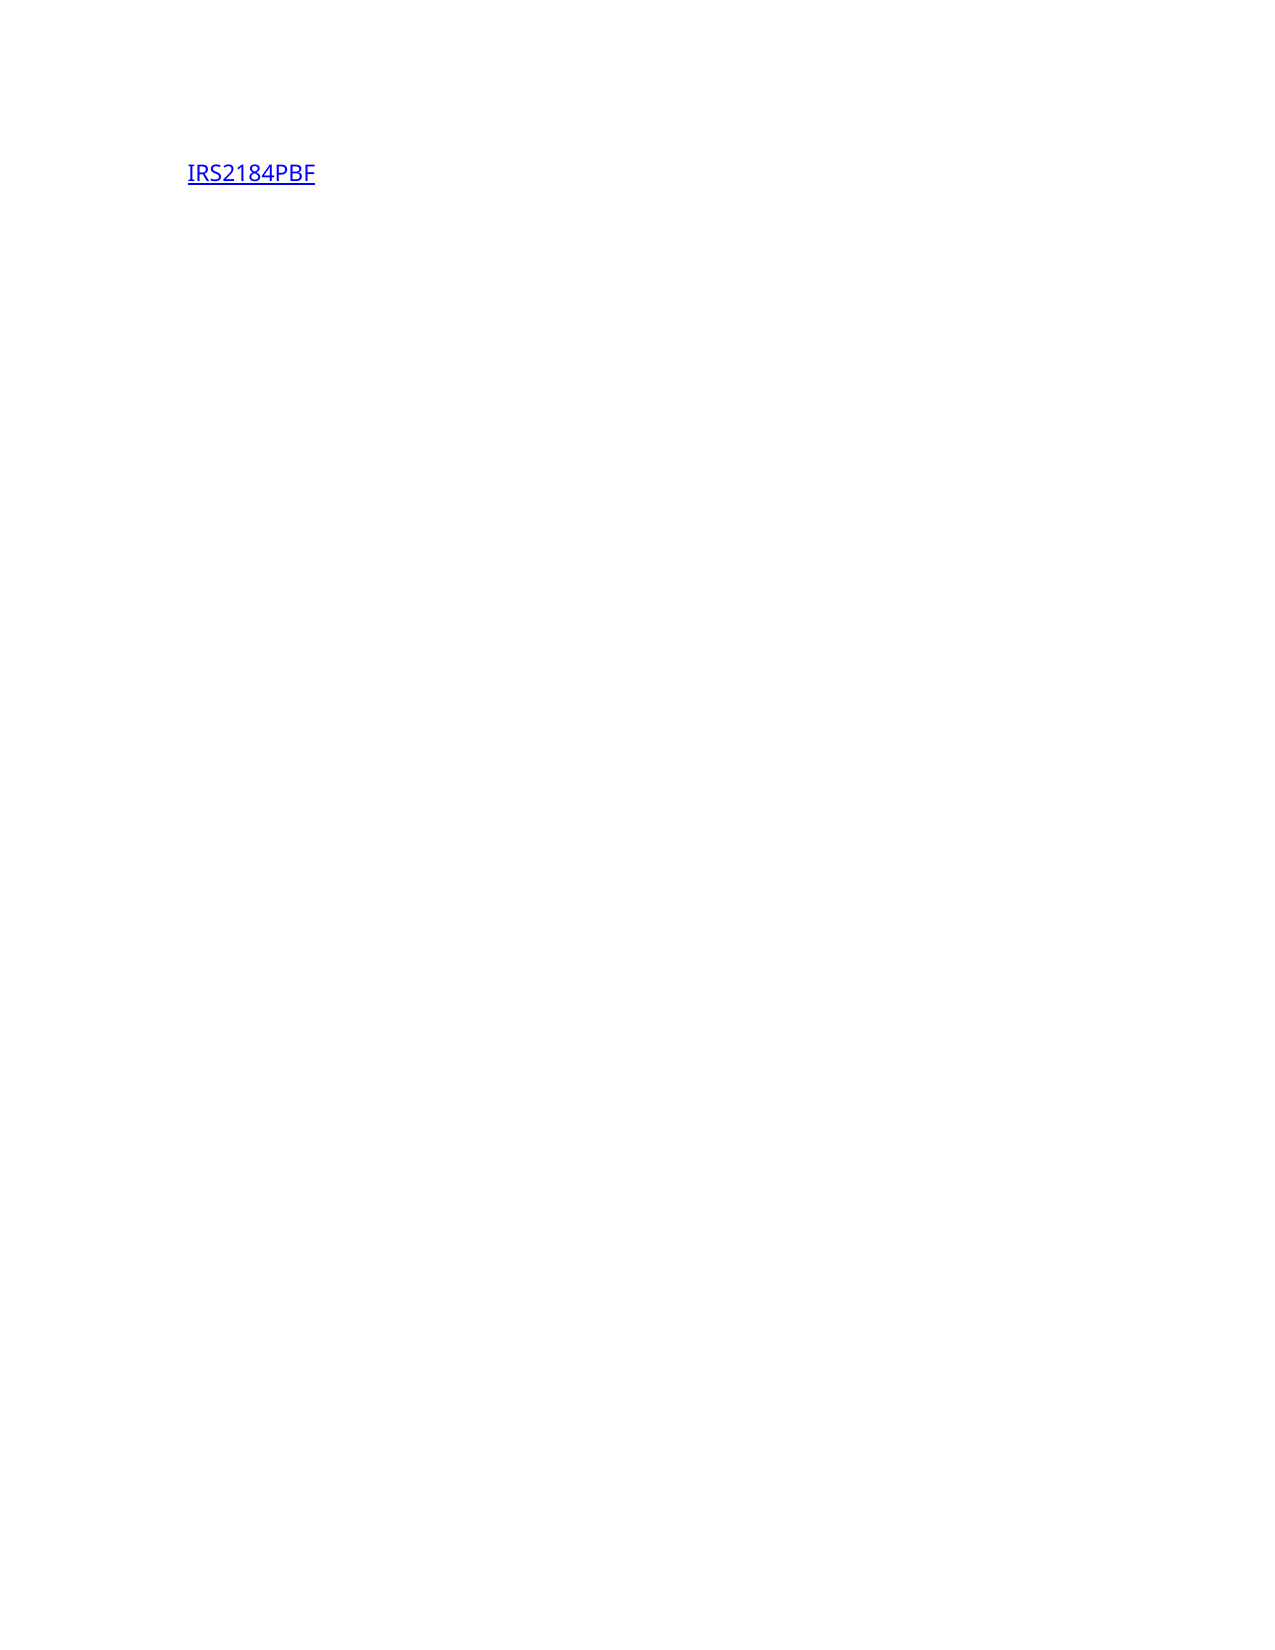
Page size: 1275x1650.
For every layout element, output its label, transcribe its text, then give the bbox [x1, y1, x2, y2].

text IRS2184PBF [187, 157, 1087, 188]
